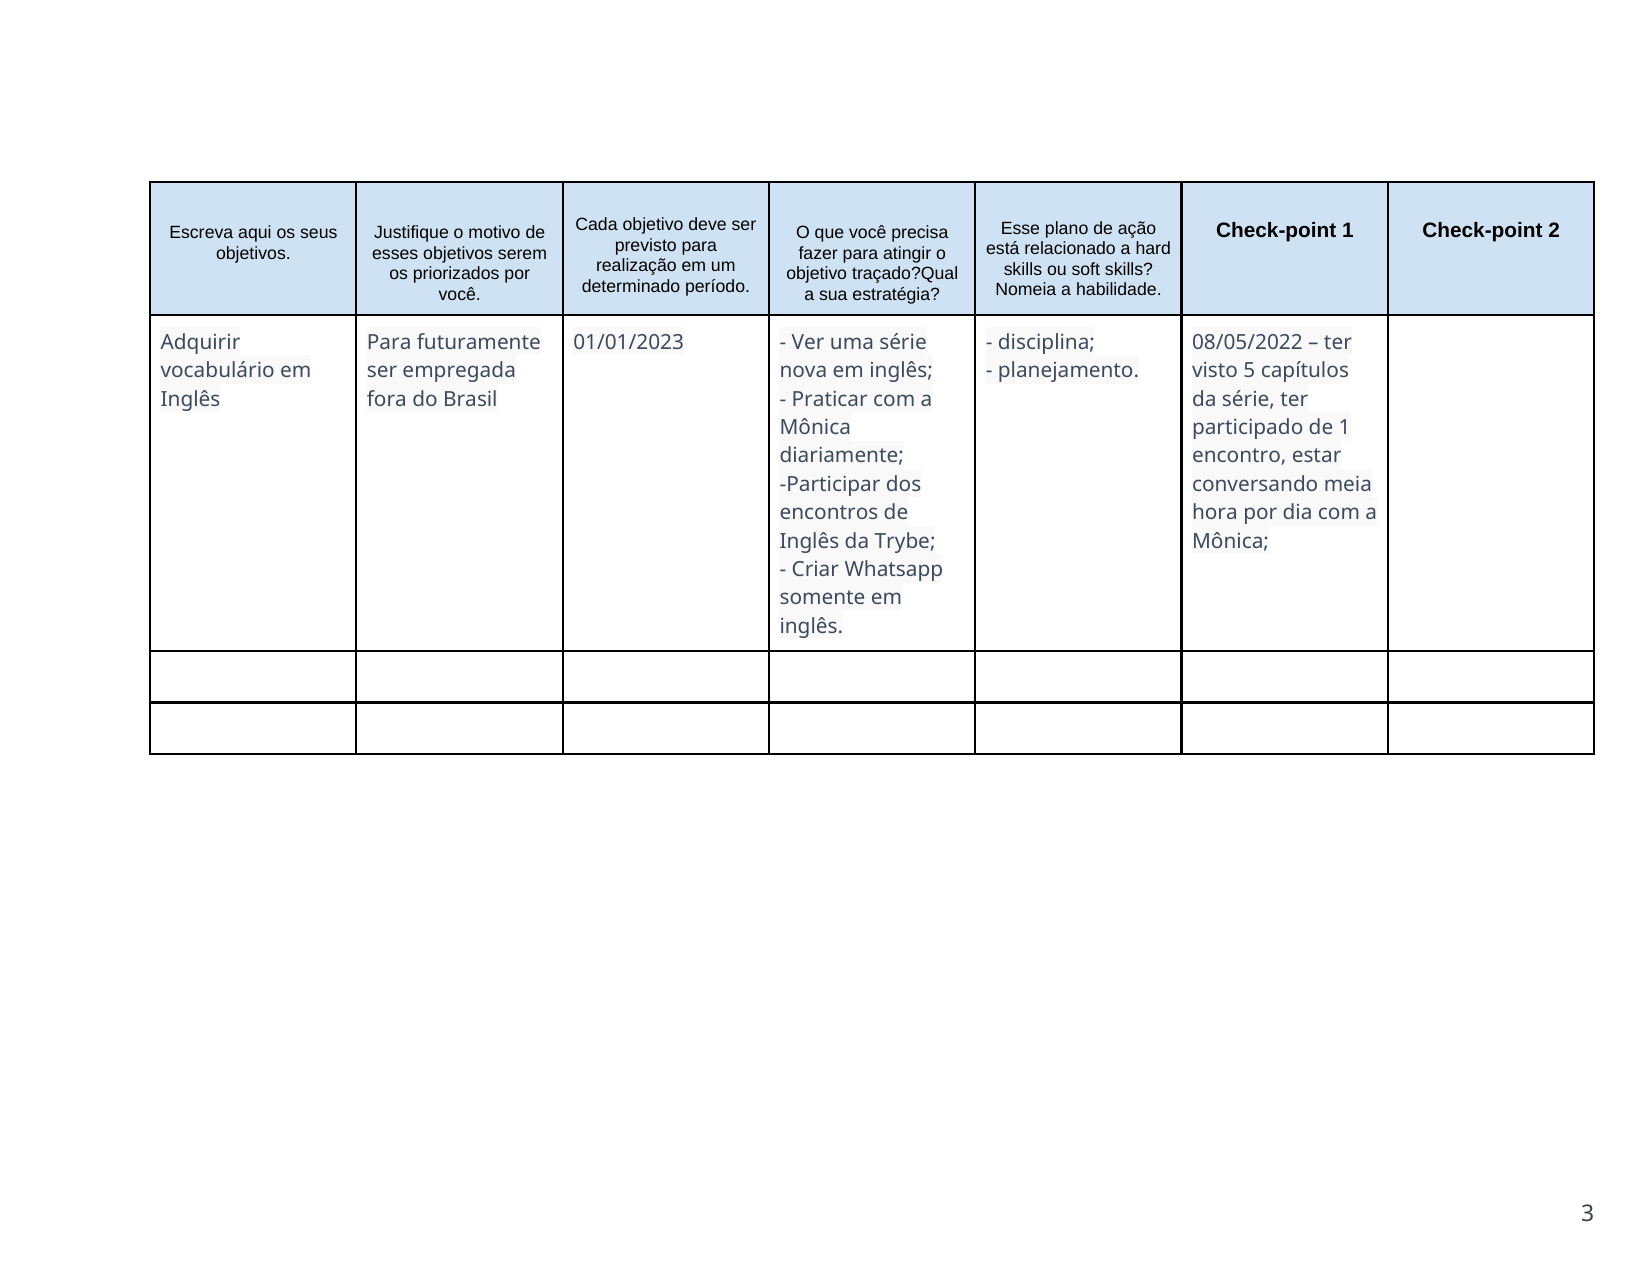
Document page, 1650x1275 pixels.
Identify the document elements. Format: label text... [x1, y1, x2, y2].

table_cell [976, 704, 1180, 753]
table_cell [564, 704, 768, 753]
table_cell Esse plano de ação está relacionado a hard skills ou soft skills? Nomeia a habilidade. [976, 183, 1180, 314]
table_cell - disciplina; - planejamento. [976, 316, 1180, 650]
table_cell [1389, 316, 1593, 650]
table_cell Para futuramente ser empregada fora do Brasil [357, 316, 562, 650]
table_cell Cada objetivo deve ser previsto para realização em um determinado período. [564, 183, 768, 314]
table_cell [770, 704, 974, 753]
table_cell - Ver uma série nova em inglês; - Praticar com a Mônica diariamente; -Participar dos encontros de Inglês da Trybe; - Criar Whatsapp somente em inglês. [770, 316, 974, 650]
table_cell Check-point 1 [1183, 183, 1387, 314]
table_cell Escreva aqui os seus objetivos. [151, 183, 355, 314]
table_cell [1389, 652, 1593, 701]
table_cell Adquirir vocabulário em Inglês [151, 316, 355, 650]
table_cell [770, 652, 974, 701]
table_cell [564, 652, 768, 701]
table_cell O que você precisa fazer para atingir o objetivo traçado?Qual a sua estratégia? [770, 183, 974, 314]
table_cell [357, 704, 562, 753]
table_cell [1183, 704, 1387, 753]
table_cell [151, 704, 355, 753]
table_cell [1389, 704, 1593, 753]
table_cell [1183, 652, 1387, 701]
table_cell 08/05/2022 – ter visto 5 capítulos da série, ter participado de 1 encontro, estar conversando meia hora por dia com a Mônica; [1183, 316, 1387, 650]
table_cell 01/01/2023 [564, 316, 768, 650]
table_cell Justifique o motivo de esses objetivos serem os priorizados por você. [357, 183, 562, 314]
table_cell [976, 652, 1180, 701]
table_cell [151, 652, 355, 701]
table_cell [357, 652, 562, 701]
table_cell Check-point 2 [1389, 183, 1593, 314]
